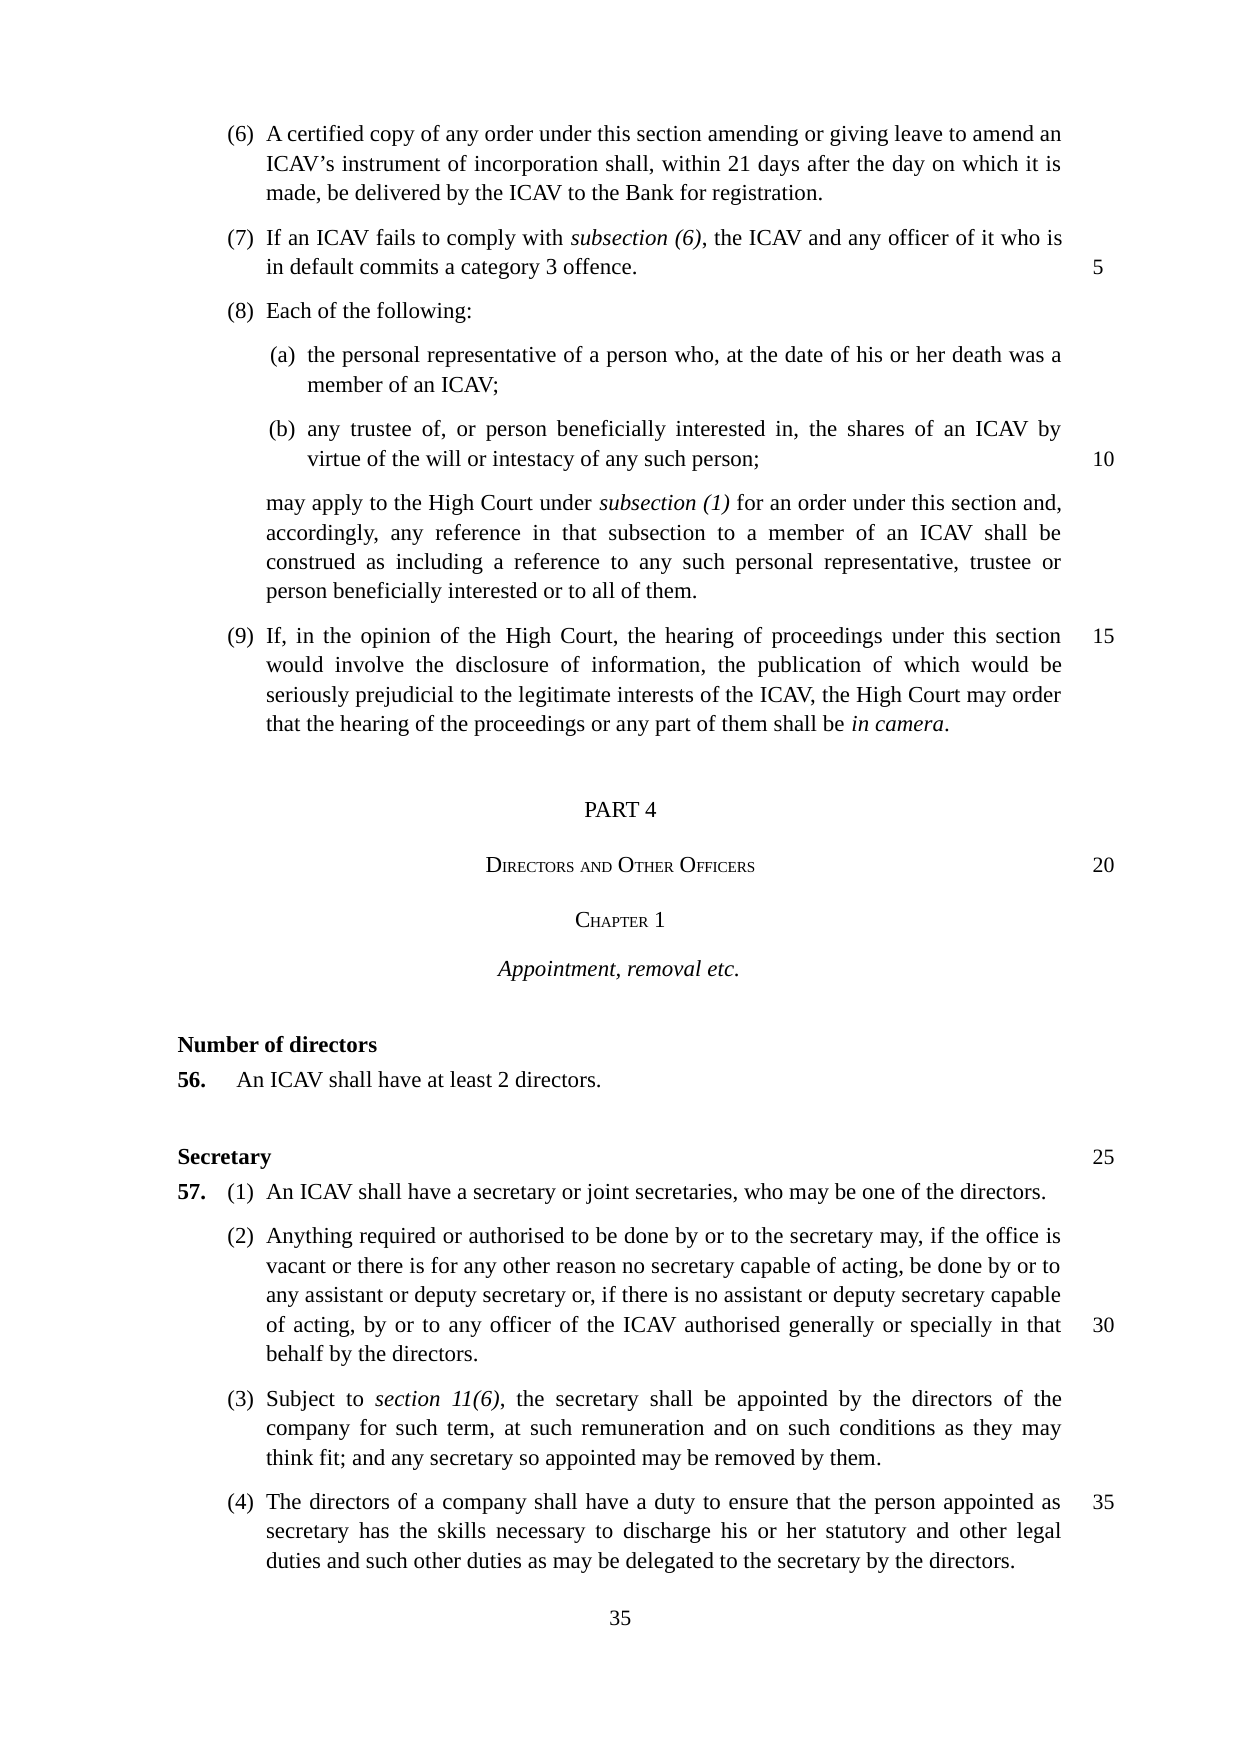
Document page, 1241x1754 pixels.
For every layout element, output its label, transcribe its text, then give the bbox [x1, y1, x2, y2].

text (b) any trustee of, or person beneficially interested in, the shares of an ICAV by virtue of the will or intestacy of any such person; [177, 413, 1063, 472]
text (8) Each of the following: [177, 295, 1063, 324]
text 56. An ICAV shall have at least 2 directors. [177, 1064, 1063, 1093]
text (4) The directors of a company shall have a duty to ensure that the person appointed as secretary has the skills necessary to discharge his or her statutory and other legal duties and such other duties as may be delegated to the secretary by the directors. [177, 1486, 1063, 1574]
text Chapter 1 [177, 907, 1063, 932]
text 57. (1) An ICAV shall have a secretary or joint secretaries, who may be one of the directors. [177, 1176, 1063, 1206]
text (a) the personal representative of a person who, at the date of his or her death was a member of an ICAV; [177, 339, 1063, 398]
text (2) Anything required or authorised to be done by or to the secretary may, if the office is vacant or there is for any other reason no secretary capable of acting, be done by or to any assistant or deputy secretary or, if there is no assistant or deputy secretary capable of acting, by or to any officer of the ICAV authorised generally or specially in that behalf by the directors. [177, 1220, 1063, 1368]
title Directors and Other Officers [177, 852, 1063, 877]
text (7) If an ICAV fails to comply with subsection (6), the ICAV and any officer of it who is in default commits a category 3 offence. [177, 221, 1063, 280]
text (3) Subject to section 11(6), the secretary shall be appointed by the directors of the company for such term, at such remuneration and on such conditions as they may think fit; and any secretary so appointed may be removed by them. [177, 1383, 1063, 1471]
text Number of directors [177, 1028, 1063, 1058]
title Appointment, removal etc. [177, 956, 1063, 981]
text PART 4 [177, 797, 1063, 822]
text may apply to the High Court under subsection (1) for an order under this section and, accordingly, any reference in that subsection to a member of an ICAV shall be construed as including a reference to any such personal representative, trustee or person beneficially interested or to all of them. [177, 487, 1063, 605]
text (6) A certified copy of any order under this section amending or giving leave to amend an ICAV’s instrument of incorporation shall, within 21 days after the day on which it is made, be delivered by the ICAV to the Bank for registration. [177, 118, 1063, 207]
text (9) If, in the opinion of the High Court, the hearing of proceedings under this section would involve the disclosure of information, the publication of which would be seriously prejudicial to the legitimate interests of the ICAV, the High Court may order that the hearing of the proceedings or any part of them shall be in camera. [177, 619, 1063, 737]
text Secretary [177, 1141, 1063, 1170]
